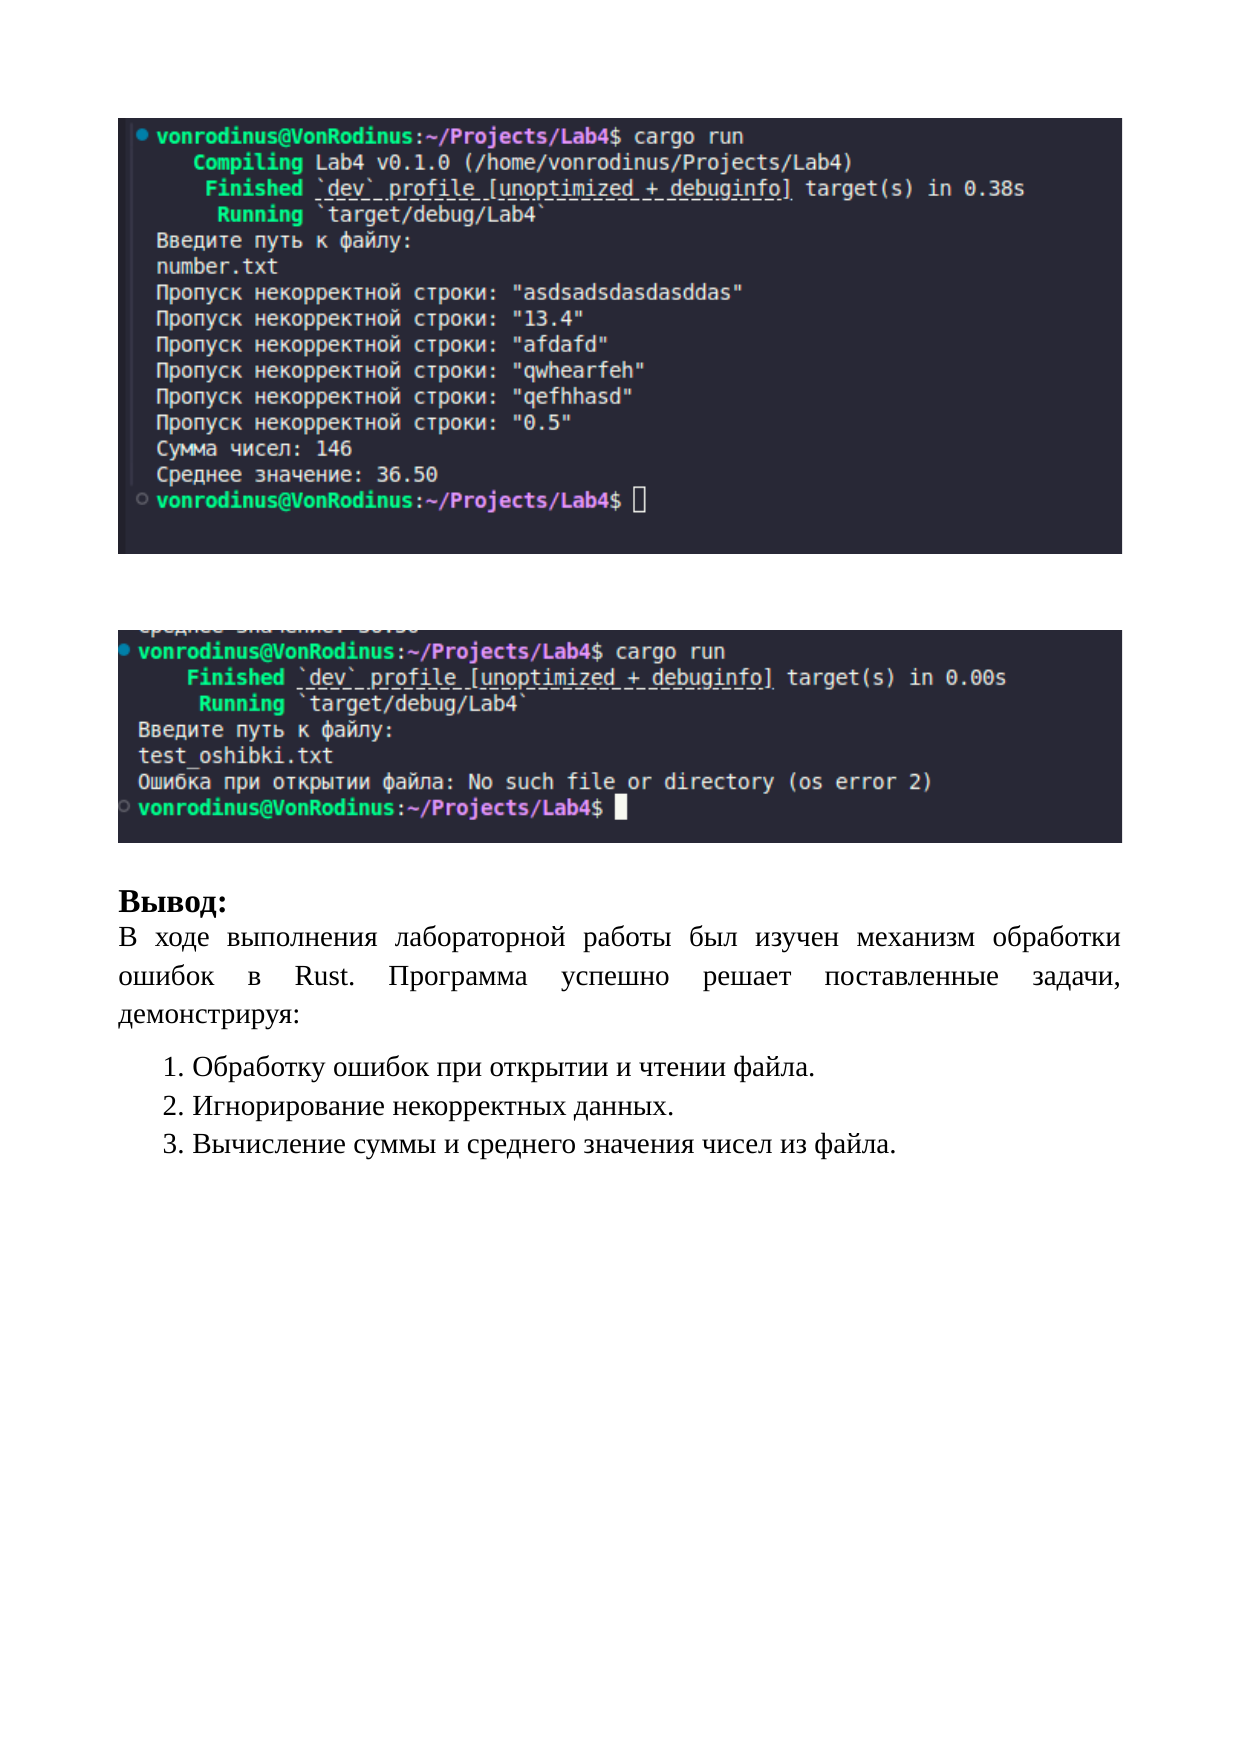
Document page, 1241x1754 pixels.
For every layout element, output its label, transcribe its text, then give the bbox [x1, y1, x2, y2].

list Вычисление суммы и среднего значения чисел из файла. [162, 1127, 1122, 1160]
text Вывод: [118, 881, 1122, 919]
picture [118, 118, 1123, 554]
picture [118, 630, 1123, 843]
list Обработку ошибок при открытии и чтении файла. [162, 1049, 1122, 1083]
text В ходе выполнения лабораторной работы был изучен механизм обработки ошибок в Rust. Программа успешно решает поставленные задачи, демонстрируя: [118, 919, 1122, 1030]
list Игнорирование некорректных данных. [162, 1088, 1122, 1122]
